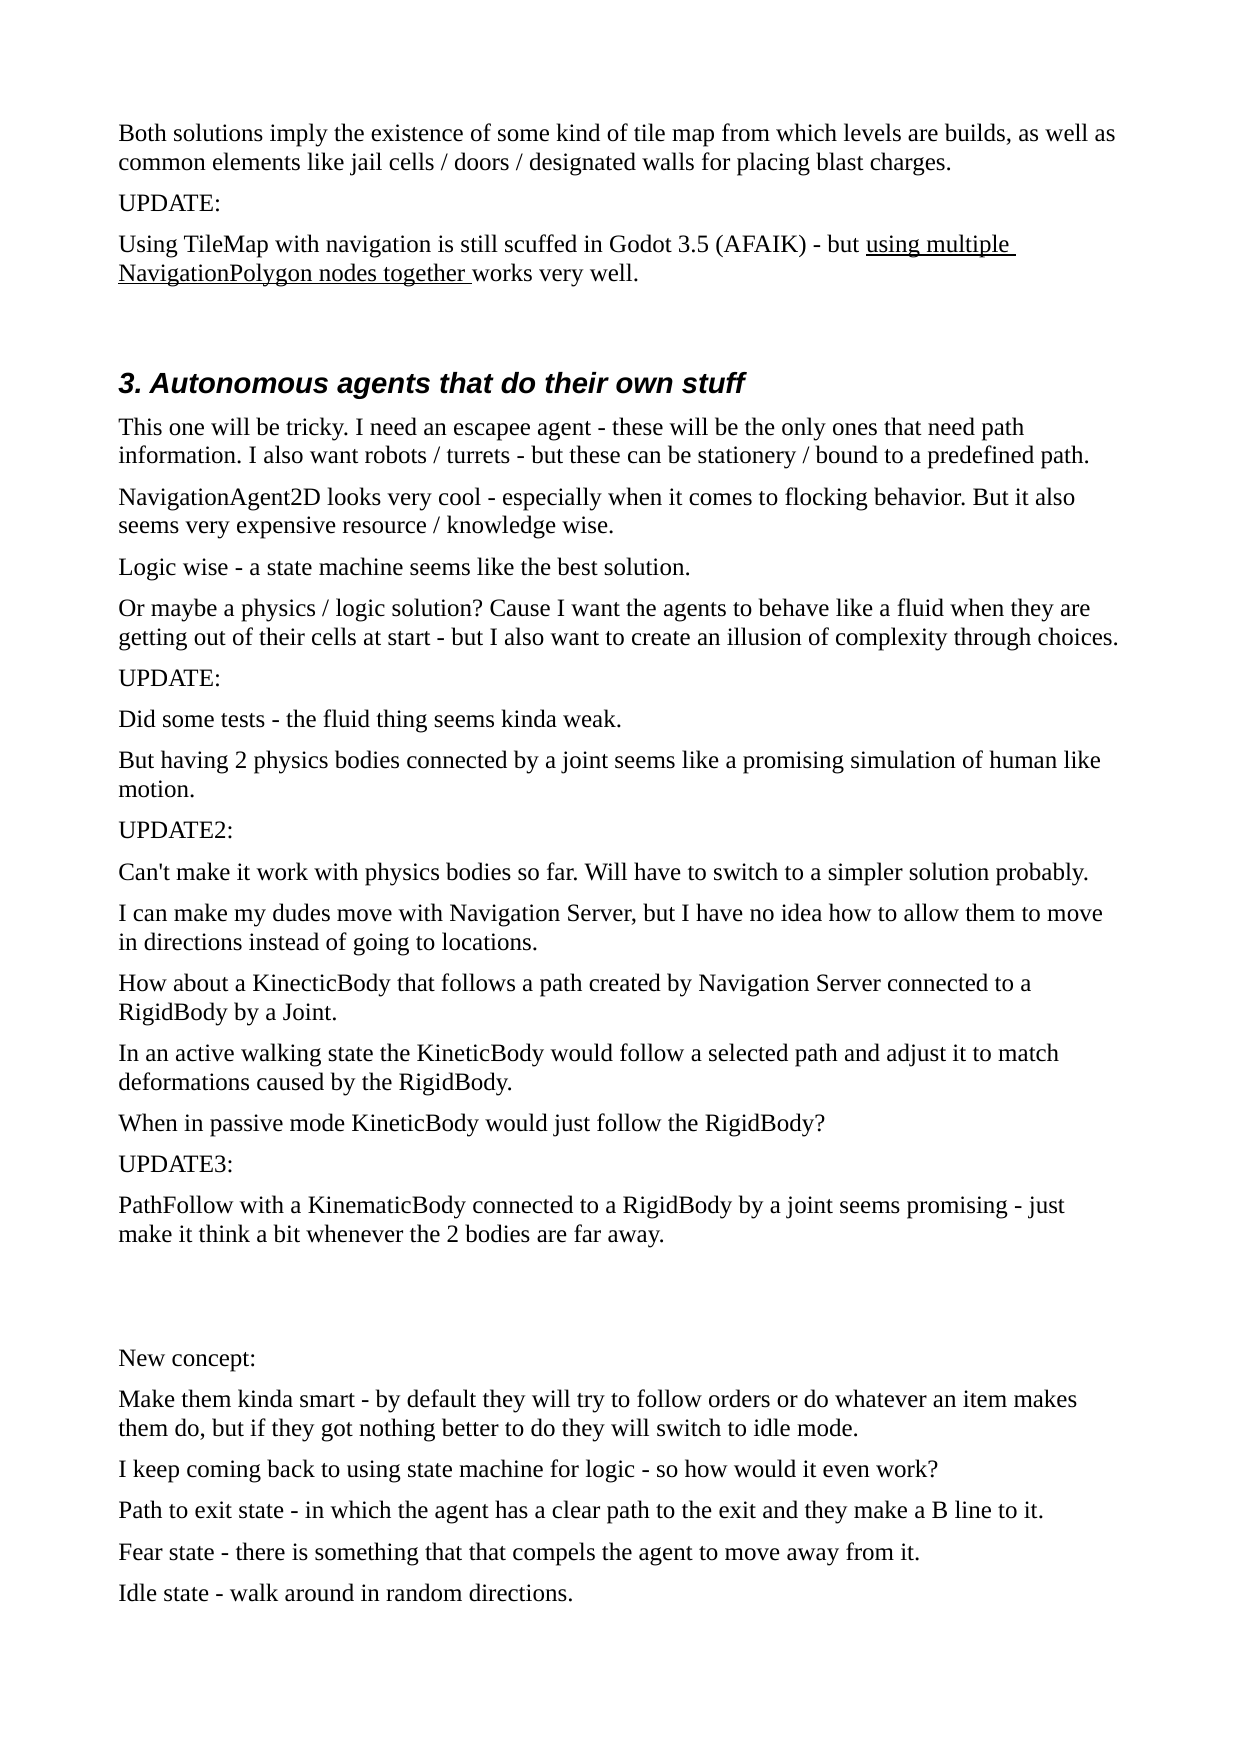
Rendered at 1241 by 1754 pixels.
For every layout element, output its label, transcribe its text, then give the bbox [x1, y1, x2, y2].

text Logic wise - a state machine seems like the best solution. [118, 552, 1122, 580]
text Using TileMap with navigation is still scuffed in Godot 3.5 (AFAIK) - but using multiple NavigationPolygon nodes together works very well. [118, 229, 1122, 287]
text Can't make it work with physics bodies so far. Will have to switch to a simpler solution probably. [118, 857, 1122, 885]
text Or maybe a physics / logic solution? Cause I want the agents to behave like a fluid when they are getting out of their cells at start - but I also want to create an illusion of complexity through choices. [118, 593, 1122, 650]
text Fear state - there is something that that compels the agent to move away from it. [118, 1537, 1122, 1565]
text How about a KinecticBody that follows a path created by Navigation Server connected to a RigidBody by a Joint. [118, 968, 1122, 1025]
text Idle state - walk around in random directions. [118, 1578, 1122, 1607]
text New concept: [118, 1343, 1122, 1372]
text I keep coming back to using state machine for logic - so how would it even work? [118, 1454, 1122, 1483]
text UPDATE: [118, 663, 1122, 692]
text In an active walking state the KineticBody would follow a selected path and adjust it to match deformations caused by the RigidBody. [118, 1038, 1122, 1095]
text I can make my dudes move with Navigation Server, but I have no idea how to allow them to move in directions instead of going to locations. [118, 898, 1122, 955]
text NavigationAgent2D looks very cool - especially when it comes to flocking behavior. But it also seems very expensive resource / knowledge wise. [118, 482, 1122, 539]
text Both solutions imply the existence of some kind of tile map from which levels are builds, as well as common elements like jail cells / doors / designated walls for placing blast charges. [118, 118, 1122, 176]
subtitle 3. Autonomous agents that do their own stuff [118, 366, 1122, 399]
text UPDATE2: [118, 815, 1122, 844]
text Did some tests - the fluid thing seems kinda weak. [118, 704, 1122, 733]
text PathFollow with a KinematicBody connected to a RigidBody by a joint seems promising - just make it think a bit whenever the 2 bodies are far away. [118, 1190, 1122, 1248]
text But having 2 physics bodies connected by a joint seems like a promising simulation of human like motion. [118, 745, 1122, 803]
text When in passive mode KineticBody would just follow the RigidBody? [118, 1108, 1122, 1137]
text This one will be tricky. I need an escapee agent - these will be the only ones that need path information. I also want robots / turrets - but these can be stationery / bound to a predefined path. [118, 412, 1122, 469]
text UPDATE3: [118, 1149, 1122, 1178]
text Make them kinda smart - by default they will try to follow orders or do whatever an item makes them do, but if they got nothing better to do they will switch to idle mode. [118, 1384, 1122, 1442]
text Path to exit state - in which the agent has a clear path to the exit and they make a B line to it. [118, 1495, 1122, 1524]
text UPDATE: [118, 188, 1122, 217]
